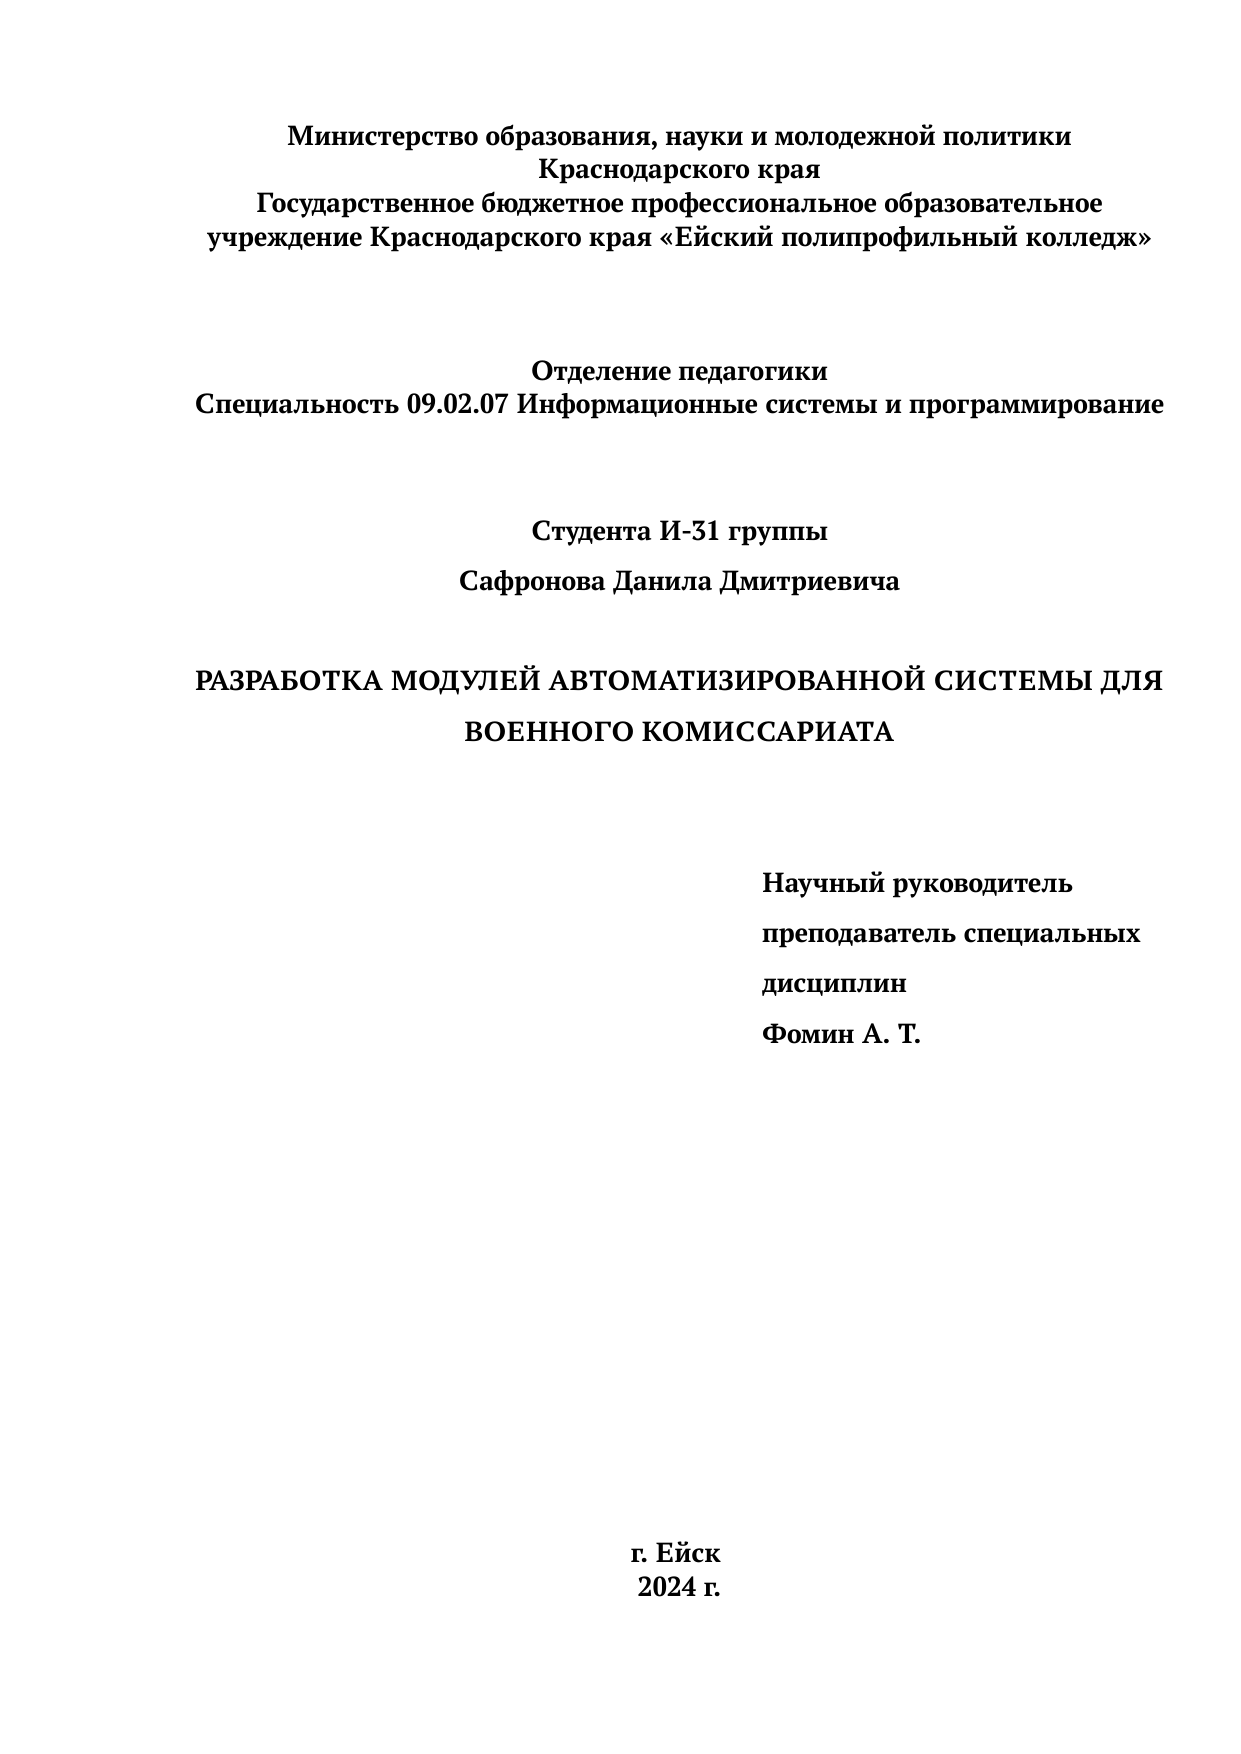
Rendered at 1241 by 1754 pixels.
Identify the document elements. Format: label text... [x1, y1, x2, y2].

text Студента И-31 группы [177, 513, 1181, 546]
text Специальность 09.02.07 Информационные системы и программирование [177, 386, 1181, 420]
text 2024 г. [177, 1569, 1181, 1603]
text г. Ейск [177, 1536, 1181, 1569]
text Государственное бюджетное профессиональное образовательное учреждение Краснодарского края «Ейский полипрофильный колледж» [177, 185, 1181, 252]
text Министерство образования, науки и молодежной политики [177, 118, 1181, 152]
text РАЗРАБОТКА МОДУЛЕЙ АВТОМАТИЗИРОВАННОЙ СИСТЕМЫ ДЛЯ ВОЕННОГО КОМИССАРИАТА [177, 663, 1181, 747]
text Сафронова Данила Дмитриевича [177, 563, 1181, 596]
text Отделение педагогики [177, 353, 1181, 386]
text Краснодарского края [177, 152, 1181, 185]
text Фомин А. Т. [762, 1016, 1181, 1049]
text Научный руководитель преподаватель специальных дисциплин [762, 865, 1181, 999]
